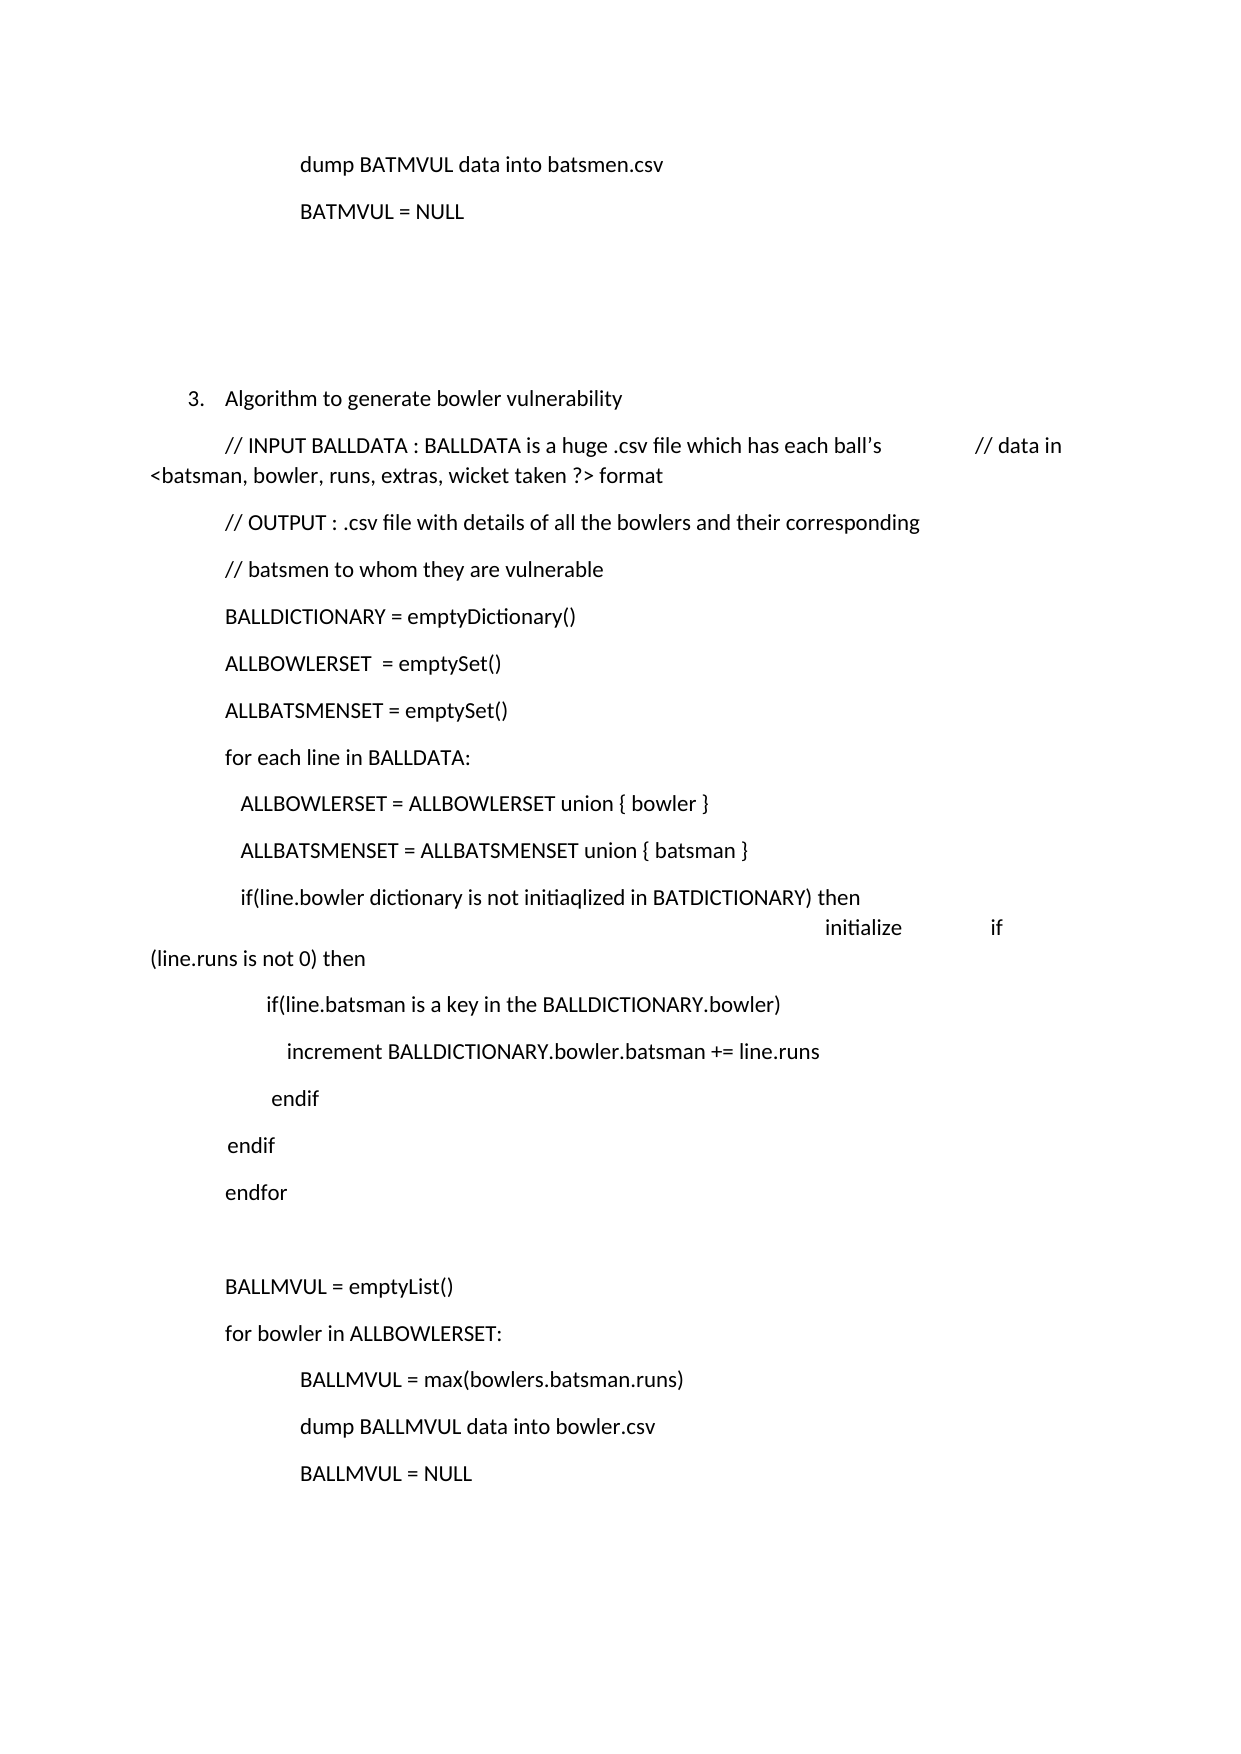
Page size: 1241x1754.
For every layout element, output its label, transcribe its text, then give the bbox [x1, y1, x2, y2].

text dump BALLMVUL data into bowler.csv [150, 1412, 1090, 1441]
text // INPUT BALLDATA : BALLDATA is a huge .csv file which has each ball’s // data in <batsman, bowler, runs, extras, wicket taken ?> format [150, 431, 1090, 489]
text // batsmen to whom they are vulnerable [150, 555, 1090, 583]
text if(line.batsman is a key in the BALLDICTIONARY.bowler) [150, 991, 1090, 1019]
text endif [150, 1084, 1090, 1112]
text ALLBOWLERSET = emptySet() [150, 649, 1090, 677]
text // OUTPUT : .csv file with details of all the bowlers and their corresponding [150, 508, 1090, 536]
text increment BALLDICTIONARY.bowler.batsman += line.runs [150, 1037, 1090, 1066]
text BALLMVUL = max(bowlers.batsman.runs) [150, 1366, 1090, 1394]
text BATMVUL = NULL [150, 197, 1090, 225]
list Algorithm to generate bowler vulnerability [187, 384, 1090, 412]
text ALLBATSMENSET = emptySet() [150, 696, 1090, 724]
text ALLBOWLERSET = ALLBOWLERSET union { bowler } [150, 789, 1090, 818]
text for bowler in ALLBOWLERSET: [150, 1319, 1090, 1347]
text endif [150, 1131, 1090, 1159]
text dump BATMVUL data into batsmen.csv [150, 150, 1090, 178]
text ALLBATSMENSET = ALLBATSMENSET union { batsman } [150, 836, 1090, 864]
text for each line in BALLDATA: [150, 743, 1090, 771]
text BALLMVUL = NULL [150, 1459, 1090, 1487]
text BALLMVUL = emptyList() [150, 1272, 1090, 1300]
text if(line.bowler dictionary is not initiaqlized in BATDICTIONARY) then initialize if (line.runs is not 0) then [150, 883, 1090, 972]
text endfor [150, 1178, 1090, 1206]
text BALLDICTIONARY = emptyDictionary() [150, 602, 1090, 630]
